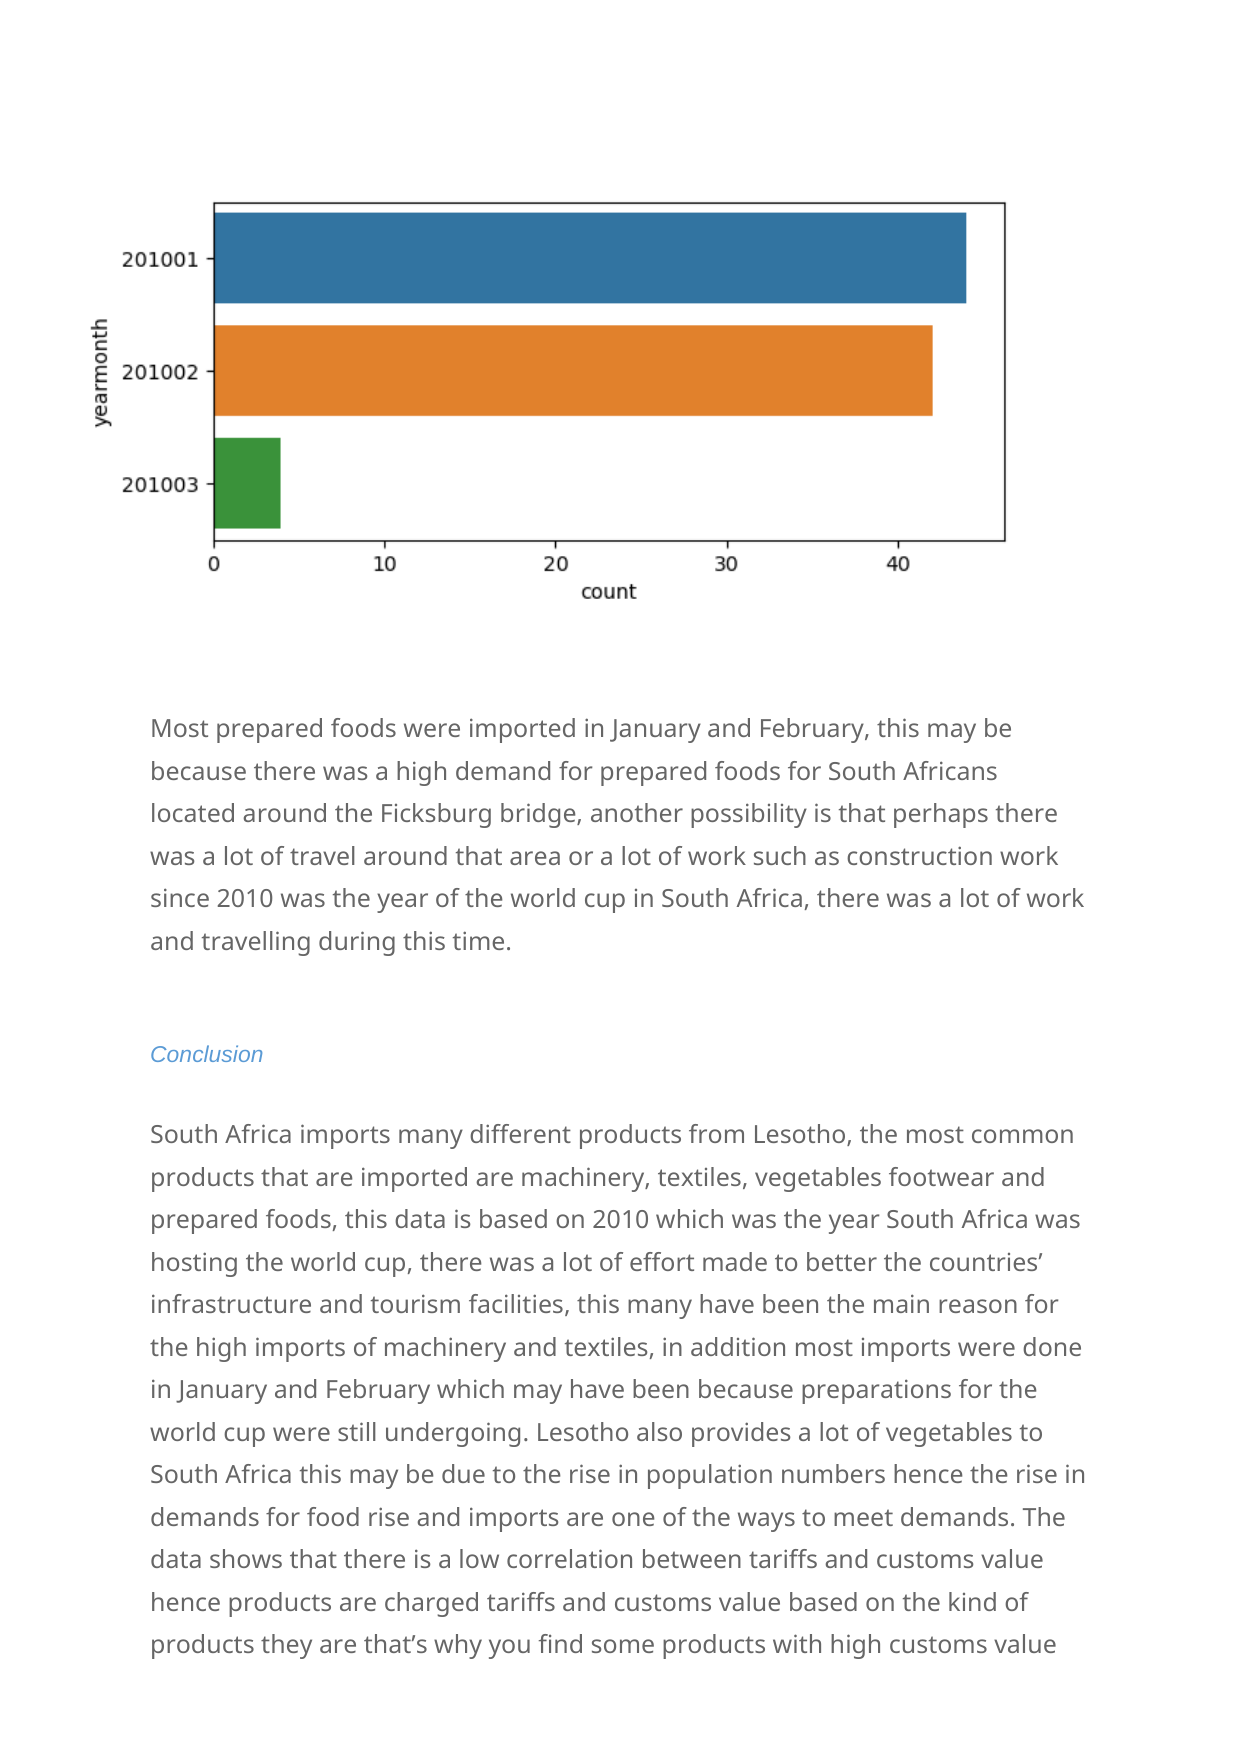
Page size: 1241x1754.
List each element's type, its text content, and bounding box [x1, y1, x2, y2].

text Most prepared foods were imported in January and February, this may be because there was a high demand for prepared foods for South Africans located around the Ficksburg bridge, another possibility is that perhaps there was a lot of travel around that area or a lot of work such as construction work since 2010 was the year of the world cup in South Africa, there was a lot of work and travelling during this time. [150, 711, 1090, 958]
text Conclusion [150, 1041, 1090, 1068]
text South Africa imports many different products from Lesotho, the most common products that are imported are machinery, textiles, vegetables footwear and prepared foods, this data is based on 2010 which was the year South Africa was hosting the world cup, there was a lot of effort made to better the countries’ infrastructure and tourism facilities, this many have been the main reason for the high imports of machinery and textiles, in addition most imports were done in January and February which may have been because preparations for the world cup were still undergoing. Lesotho also provides a lot of vegetables to South Africa this may be due to the rise in population numbers hence the rise in demands for food rise and imports are one of the ways to meet demands. The data shows that there is a low correlation between tariffs and customs value hence products are charged tariffs and customs value based on the kind of products they are that’s why you find some products with high customs value [150, 1117, 1090, 1661]
